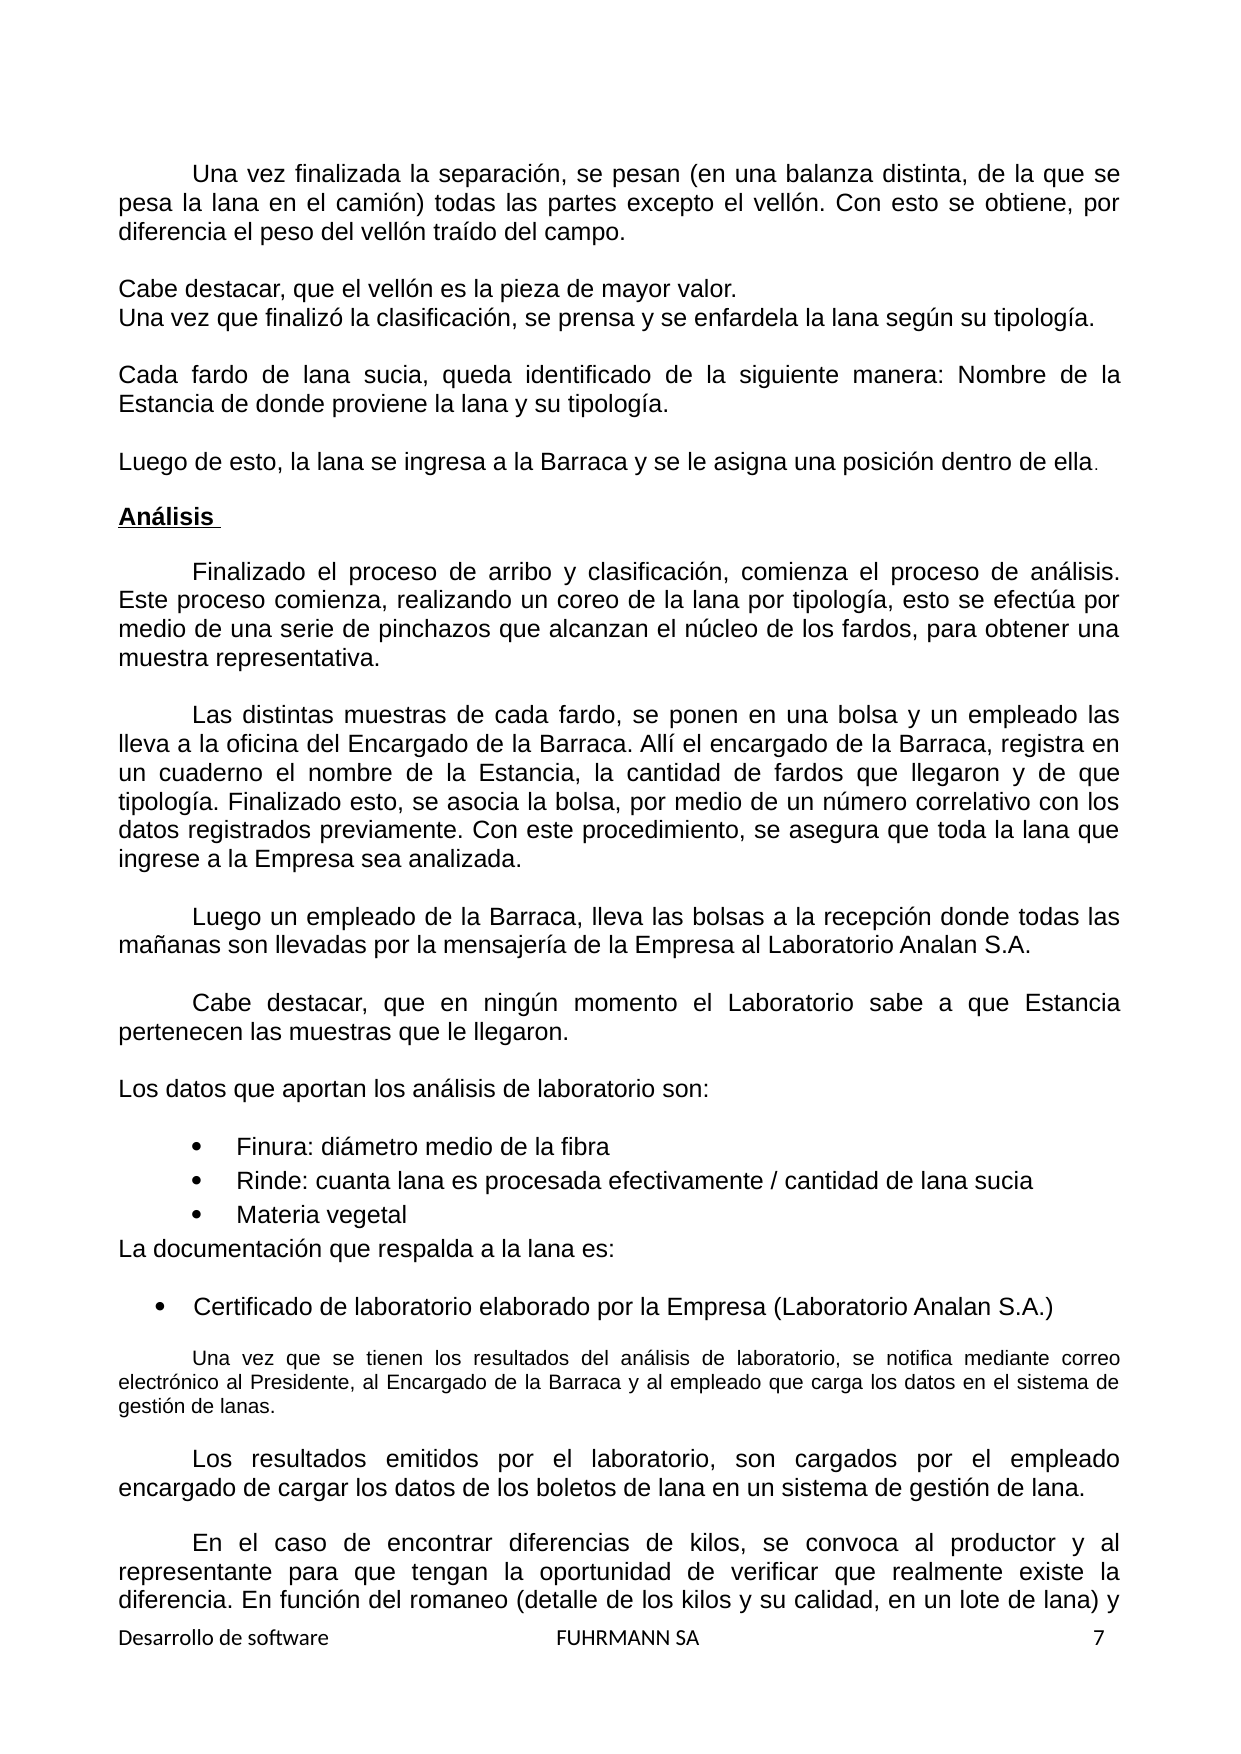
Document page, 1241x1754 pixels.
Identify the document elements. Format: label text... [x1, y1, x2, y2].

text Cabe destacar, que en ningún momento el Laboratorio sabe a que Estancia pertenecen las muestras que le llegaron. [118, 988, 1122, 1046]
list Finura: diámetro medio de la fibra [192, 1132, 1122, 1161]
list Rinde: cuanta lana es procesada efectivamente / cantidad de lana sucia [192, 1166, 1122, 1195]
text Luego de esto, la lana se ingresa a la Barraca y se le asigna una posición dentro de ella. [118, 447, 1122, 475]
text Las distintas muestras de cada fardo, se ponen en una bolsa y un empleado las lleva a la oficina del Encargado de la Barraca. Allí el encargado de la Barraca, registra en un cuaderno el nombre de la Estancia, la cantidad de fardos que llegaron y de que tipología. Finalizado esto, se asocia la bolsa, por medio de un número correlativo con los datos registrados previamente. Con este procedimiento, se asegura que toda la lana que ingrese a la Empresa sea analizada. [118, 701, 1122, 873]
text Los resultados emitidos por el laboratorio, son cargados por el empleado encargado de cargar los datos de los boletos de lana en un sistema de gestión de lana. [118, 1444, 1122, 1501]
list Materia vegetal [192, 1200, 1122, 1229]
text Los datos que aportan los análisis de laboratorio son: [118, 1074, 1122, 1103]
text Cabe destacar, que el vellón es la pieza de mayor valor. [118, 274, 1122, 303]
list Certificado de laboratorio elaborado por la Empresa (Laboratorio Analan S.A.) [156, 1292, 1122, 1321]
text Una vez que finalizó la clasificación, se prensa y se enfardela la lana según su tipología. [118, 303, 1122, 332]
text La documentación que respalda a la lana es: [118, 1234, 1122, 1263]
text Análisis [118, 502, 1122, 530]
text Finalizado el proceso de arribo y clasificación, comienza el proceso de análisis. Este proceso comienza, realizando un coreo de la lana por tipología, esto se efectúa por medio de una serie de pinchazos que alcanzan el núcleo de los fardos, para obtener una muestra representativa. [118, 557, 1122, 672]
text Luego un empleado de la Barraca, lleva las bolsas a la recepción donde todas las mañanas son llevadas por la mensajería de la Empresa al Laboratorio Analan S.A. [118, 902, 1122, 959]
text Cada fardo de lana sucia, queda identificado de la siguiente manera: Nombre de la Estancia de donde proviene la lana y su tipología. [118, 360, 1122, 418]
text Una vez finalizada la separación, se pesan (en una balanza distinta, de la que se pesa la lana en el camión) todas las partes excepto el vellón. Con esto se obtiene, por diferencia el peso del vellón traído del campo. [118, 159, 1122, 245]
text Una vez que se tienen los resultados del análisis de laboratorio, se notifica mediante correo electrónico al Presidente, al Encargado de la Barraca y al empleado que carga los datos en el sistema de gestión de lanas. [118, 1346, 1122, 1418]
text En el caso de encontrar diferencias de kilos, se convoca al productor y al representante para que tengan la oportunidad de verificar que realmente existe la diferencia. En función del romaneo (detalle de los kilos y su calidad, en un lote de lana) y [118, 1528, 1122, 1614]
